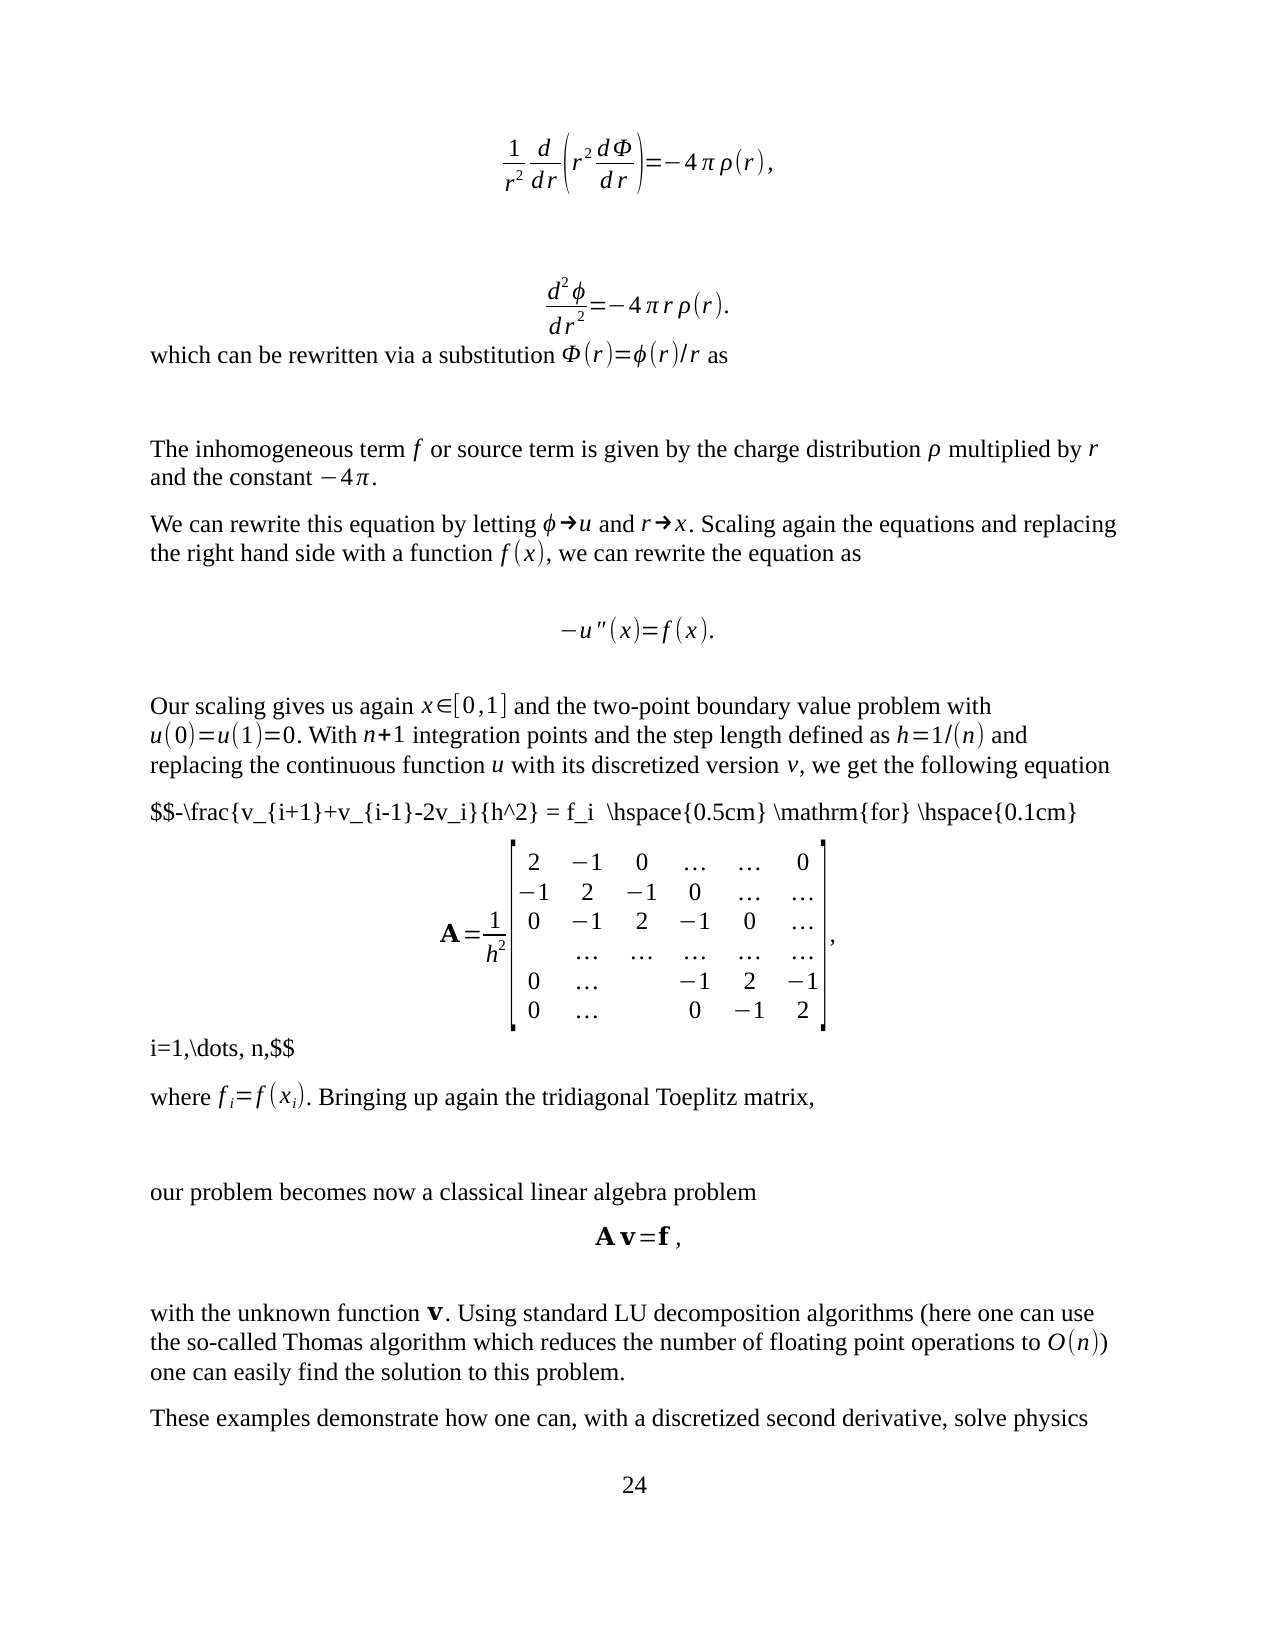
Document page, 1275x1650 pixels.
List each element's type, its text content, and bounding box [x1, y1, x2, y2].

text The inhomogeneous term or source term is given by the charge distribution multiplied by and the constant . [150, 434, 1125, 491]
text with the unknown function . Using standard LU decomposition algorithms (here one can use the so-called Thomas algorithm which reduces the number of floating point operations to ) one can easily find the solution to this problem. [150, 1298, 1125, 1386]
text Our scaling gives us again and the two-point boundary value problem with . With integration points and the step length defined as and replacing the continuous function with its discretized version , we get the following equation [150, 691, 1125, 779]
text our problem becomes now a classical linear algebra problem [150, 1177, 1125, 1205]
text $$-\frac{v_{i+1}+v_{i-1}-2v_i}{h^2} = f_i \hspace{0.5cm} \mathrm{for} \hspace{0.1cm} i=1,\dots, n,$$ [150, 797, 1125, 1062]
text where . Bringing up again the tridiagonal Toeplitz matrix, [150, 1080, 1125, 1112]
text These examples demonstrate how one can, with a discretized second derivative, solve physics [150, 1403, 1125, 1432]
text which can be rewritten via a substitution as [150, 244, 1125, 369]
text We can rewrite this equation by letting and . Scaling again the equations and replacing the right hand side with a function , we can rewrite the equation as [150, 509, 1125, 568]
